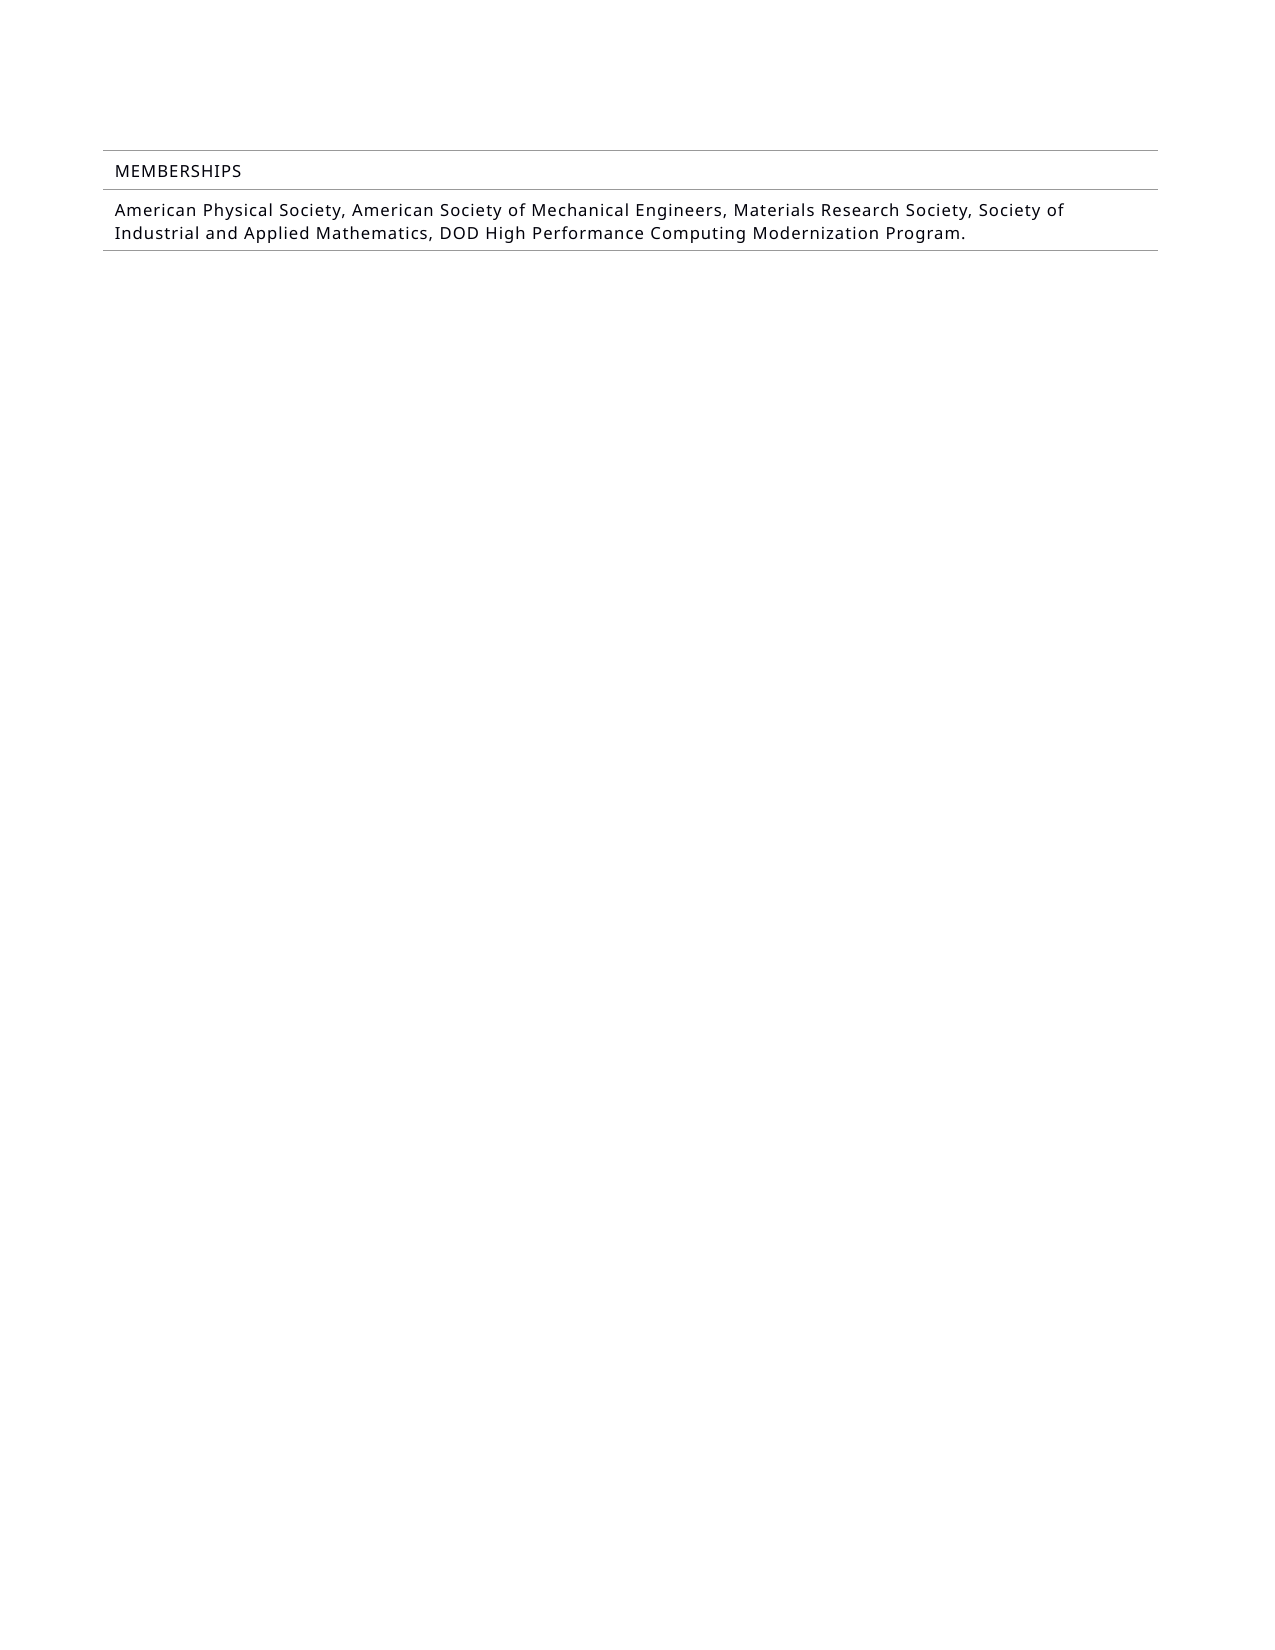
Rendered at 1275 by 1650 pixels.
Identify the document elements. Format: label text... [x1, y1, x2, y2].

table_cell Memberships [103, 151, 1157, 188]
table_cell American Physical Society, American Society of Mechanical Engineers, Materials Research Society, Society of Industrial and Applied Mathematics, DOD High Performance Computing Modernization Program. [103, 190, 1157, 250]
